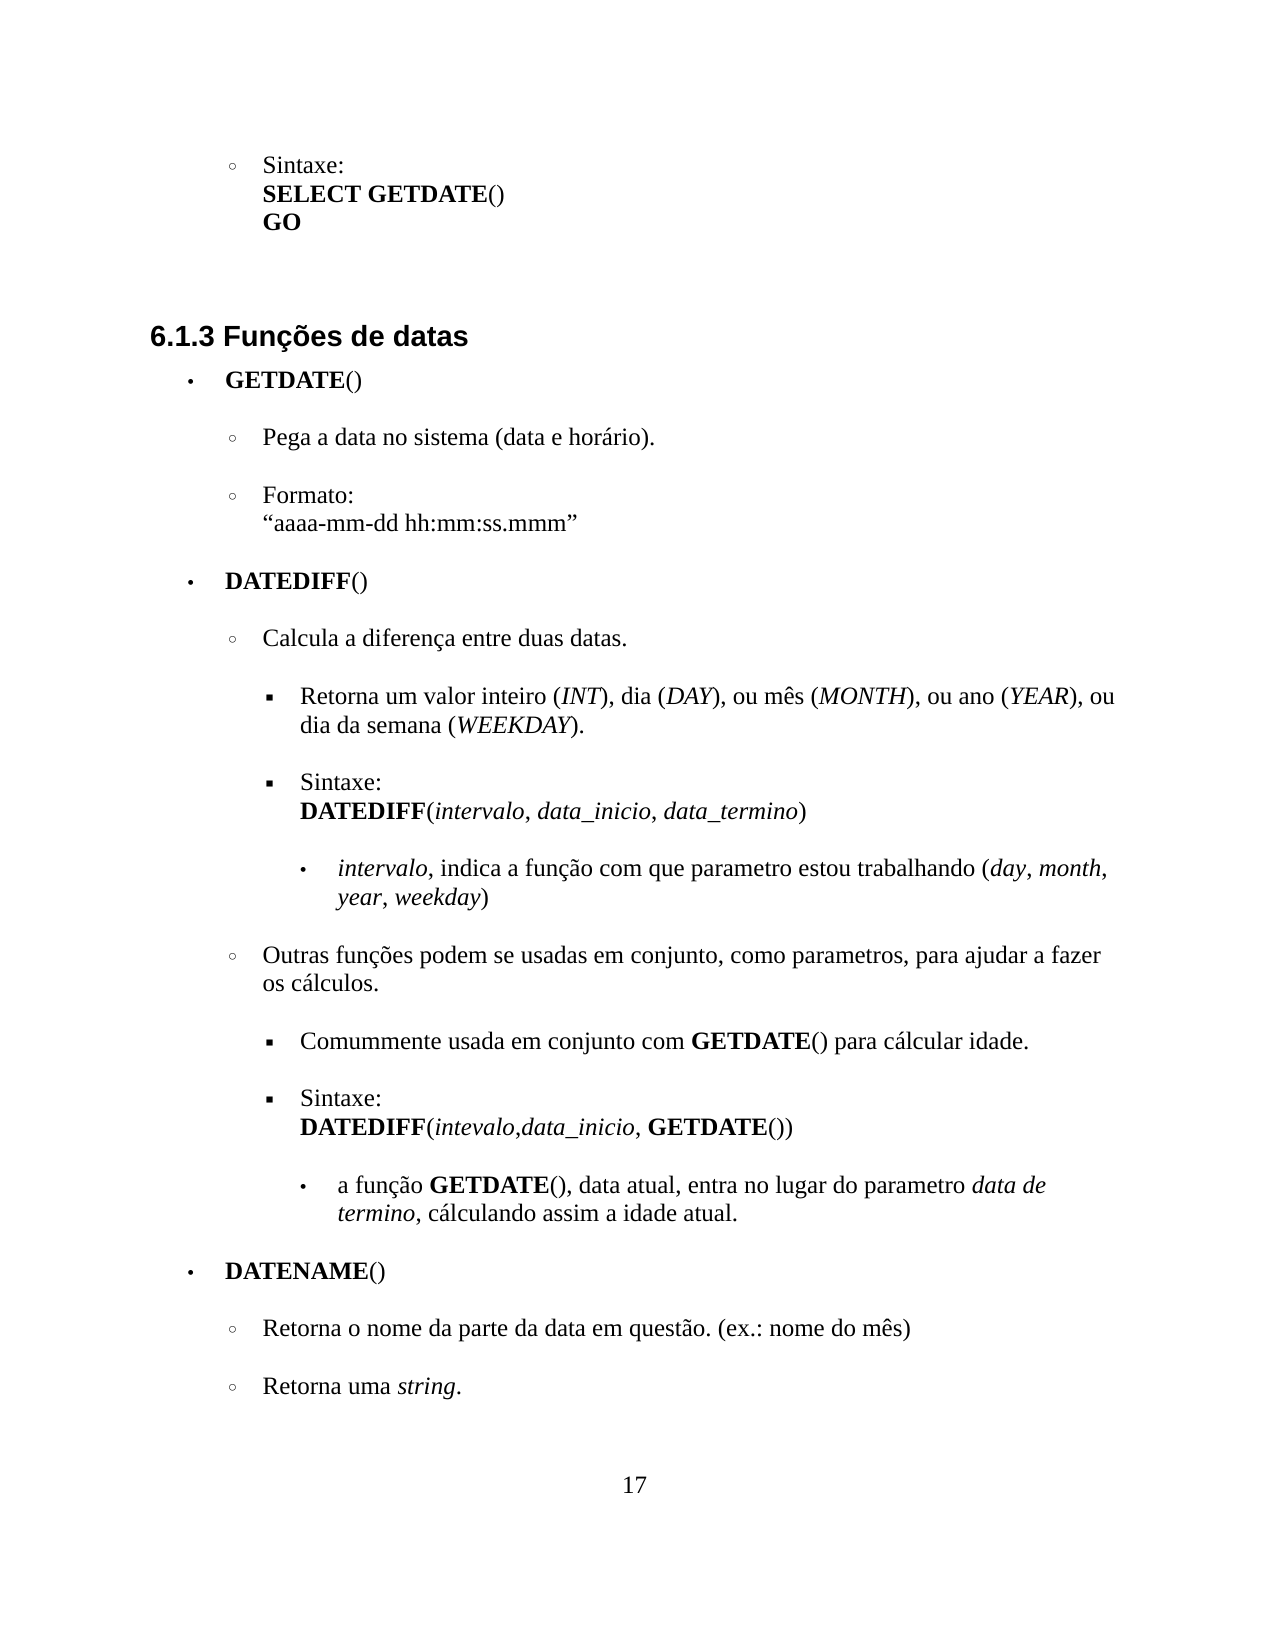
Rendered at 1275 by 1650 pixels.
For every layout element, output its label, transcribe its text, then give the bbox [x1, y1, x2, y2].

list Calcula a diferença entre duas datas. [225, 623, 1125, 681]
list Retorna o nome da parte da data em questão. (ex.: nome do mês) [225, 1313, 1125, 1371]
list Sintaxe: DATEDIFF(intervalo, data_inicio, data_termino) [262, 767, 1125, 853]
subtitle 6.1.3 Funções de datas [150, 319, 1125, 352]
list GETDATE() [187, 365, 1125, 422]
list Comummente usada em conjunto com GETDATE() para cálcular idade. [262, 1026, 1125, 1083]
list intervalo, indica a função com que parametro estou trabalhando (day, month, year, weekday) [300, 853, 1125, 940]
list DATENAME() [187, 1256, 1125, 1313]
list Pega a data no sistema (data e horário). [225, 422, 1125, 480]
list Retorna um valor inteiro (INT), dia (DAY), ou mês (MONTH), ou ano (YEAR), ou dia da semana (WEEKDAY). [262, 681, 1125, 767]
list Outras funções podem se usadas em conjunto, como parametros, para ajudar a fazer os cálculos. [225, 940, 1125, 1026]
list Retorna uma string. [225, 1371, 1125, 1428]
list Sintaxe: DATEDIFF(intevalo,data_inicio, GETDATE()) [262, 1083, 1125, 1170]
list Sintaxe: SELECT GETDATE() GO [225, 150, 1125, 265]
list Formato: “aaaa-mm-dd hh:mm:ss.mmm” [225, 480, 1125, 566]
list a função GETDATE(), data atual, entra no lugar do parametro data de termino, cálculando assim a idade atual. [300, 1170, 1125, 1256]
list DATEDIFF() [187, 566, 1125, 623]
